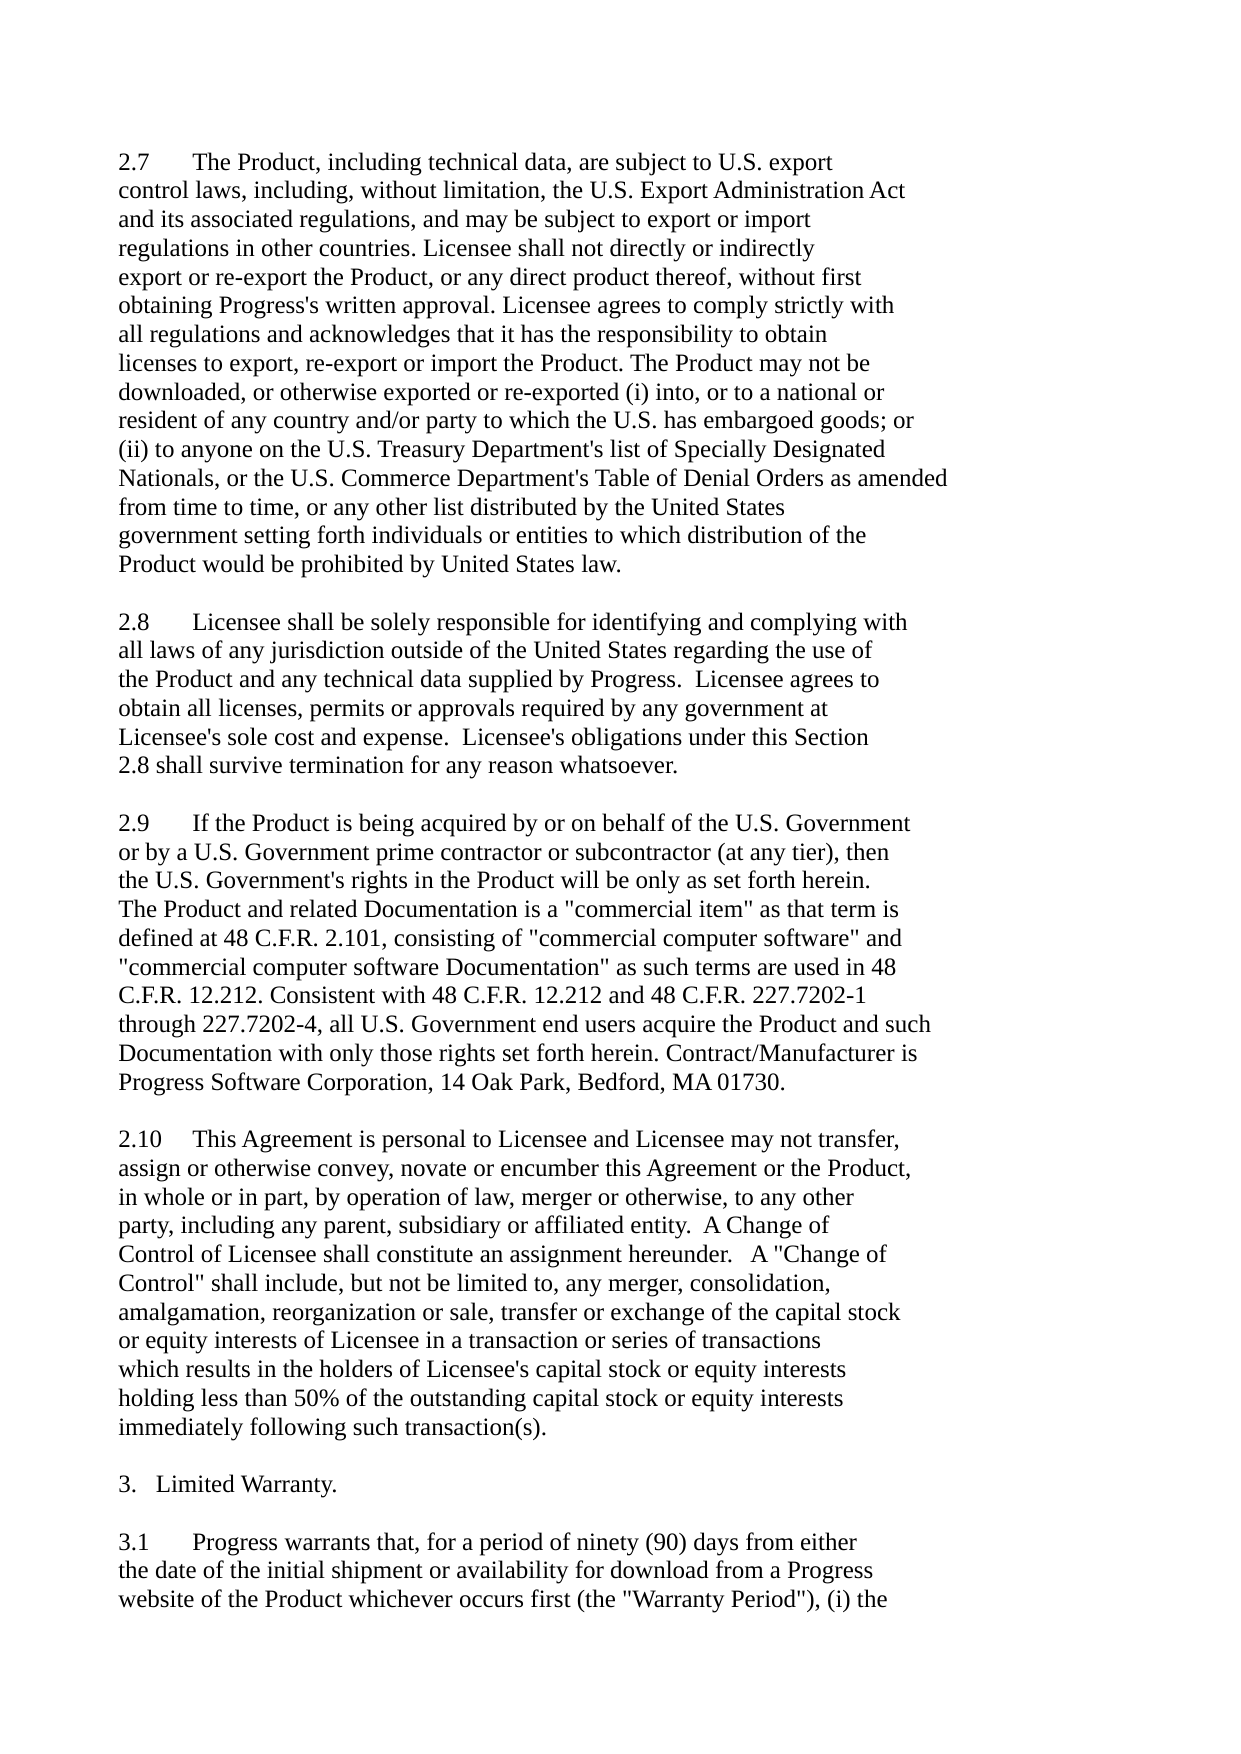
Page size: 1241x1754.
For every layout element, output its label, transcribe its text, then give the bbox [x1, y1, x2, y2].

text 3. Limited Warranty. [118, 1469, 1122, 1498]
text 2.10 This Agreement is personal to Licensee and Licensee may not transfer, [118, 1124, 1122, 1153]
text the U.S. Government's rights in the Product will be only as set forth herein. [118, 866, 1122, 894]
text Control of Licensee shall constitute an assignment hereunder. A "Change of [118, 1239, 1122, 1268]
text immediately following such transaction(s). [118, 1412, 1122, 1441]
text 2.8 shall survive termination for any reason whatsoever. [118, 751, 1122, 779]
text website of the Product whichever occurs first (the "Warranty Period"), (i) the [118, 1584, 1122, 1613]
text (ii) to anyone on the U.S. Treasury Department's list of Specially Designated [118, 434, 1122, 463]
text licenses to export, re-export or import the Product. The Product may not be [118, 348, 1122, 377]
text defined at 48 C.F.R. 2.101, consisting of "commercial computer software" and [118, 923, 1122, 952]
text or equity interests of Licensee in a transaction or series of transactions [118, 1326, 1122, 1354]
text in whole or in part, by operation of law, merger or otherwise, to any other [118, 1182, 1122, 1211]
text export or re-export the Product, or any direct product thereof, without first [118, 262, 1122, 291]
text obtaining Progress's written approval. Licensee agrees to comply strictly with [118, 291, 1122, 319]
text 2.9 If the Product is being acquired by or on behalf of the U.S. Government [118, 808, 1122, 837]
text Nationals, or the U.S. Commerce Department's Table of Denial Orders as amended [118, 463, 1122, 492]
text party, including any parent, subsidiary or affiliated entity. A Change of [118, 1211, 1122, 1239]
text Progress Software Corporation, 14 Oak Park, Bedford, MA 01730. [118, 1067, 1122, 1096]
text holding less than 50% of the outstanding capital stock or equity interests [118, 1383, 1122, 1412]
text from time to time, or any other list distributed by the United States [118, 492, 1122, 521]
text all regulations and acknowledges that it has the responsibility to obtain [118, 319, 1122, 348]
text which results in the holders of Licensee's capital stock or equity interests [118, 1354, 1122, 1383]
text the date of the initial shipment or availability for download from a Progress [118, 1556, 1122, 1584]
text assign or otherwise convey, novate or encumber this Agreement or the Product, [118, 1153, 1122, 1182]
text 2.7 The Product, including technical data, are subject to U.S. export [118, 147, 1122, 176]
text obtain all licenses, permits or approvals required by any government at [118, 693, 1122, 722]
text government setting forth individuals or entities to which distribution of the [118, 521, 1122, 549]
text or by a U.S. Government prime contractor or subcontractor (at any tier), then [118, 837, 1122, 866]
text and its associated regulations, and may be subject to export or import [118, 204, 1122, 233]
text all laws of any jurisdiction outside of the United States regarding the use of [118, 636, 1122, 664]
text 3.1 Progress warrants that, for a period of ninety (90) days from either [118, 1527, 1122, 1556]
text resident of any country and/or party to which the U.S. has embargoed goods; or [118, 406, 1122, 434]
text amalgamation, reorganization or sale, transfer or exchange of the capital stock [118, 1297, 1122, 1326]
text downloaded, or otherwise exported or re-exported (i) into, or to a national or [118, 377, 1122, 406]
text Documentation with only those rights set forth herein. Contract/Manufacturer is [118, 1038, 1122, 1067]
text through 227.7202-4, all U.S. Government end users acquire the Product and such [118, 1009, 1122, 1038]
text Control" shall include, but not be limited to, any merger, consolidation, [118, 1268, 1122, 1297]
text regulations in other countries. Licensee shall not directly or indirectly [118, 233, 1122, 262]
text control laws, including, without limitation, the U.S. Export Administration Act [118, 176, 1122, 204]
text the Product and any technical data supplied by Progress. Licensee agrees to [118, 664, 1122, 693]
text "commercial computer software Documentation" as such terms are used in 48 [118, 952, 1122, 981]
text 2.8 Licensee shall be solely responsible for identifying and complying with [118, 607, 1122, 636]
text The Product and related Documentation is a "commercial item" as that term is [118, 894, 1122, 923]
text C.F.R. 12.212. Consistent with 48 C.F.R. 12.212 and 48 C.F.R. 227.7202-1 [118, 981, 1122, 1009]
text Licensee's sole cost and expense. Licensee's obligations under this Section [118, 722, 1122, 751]
text Product would be prohibited by United States law. [118, 549, 1122, 578]
